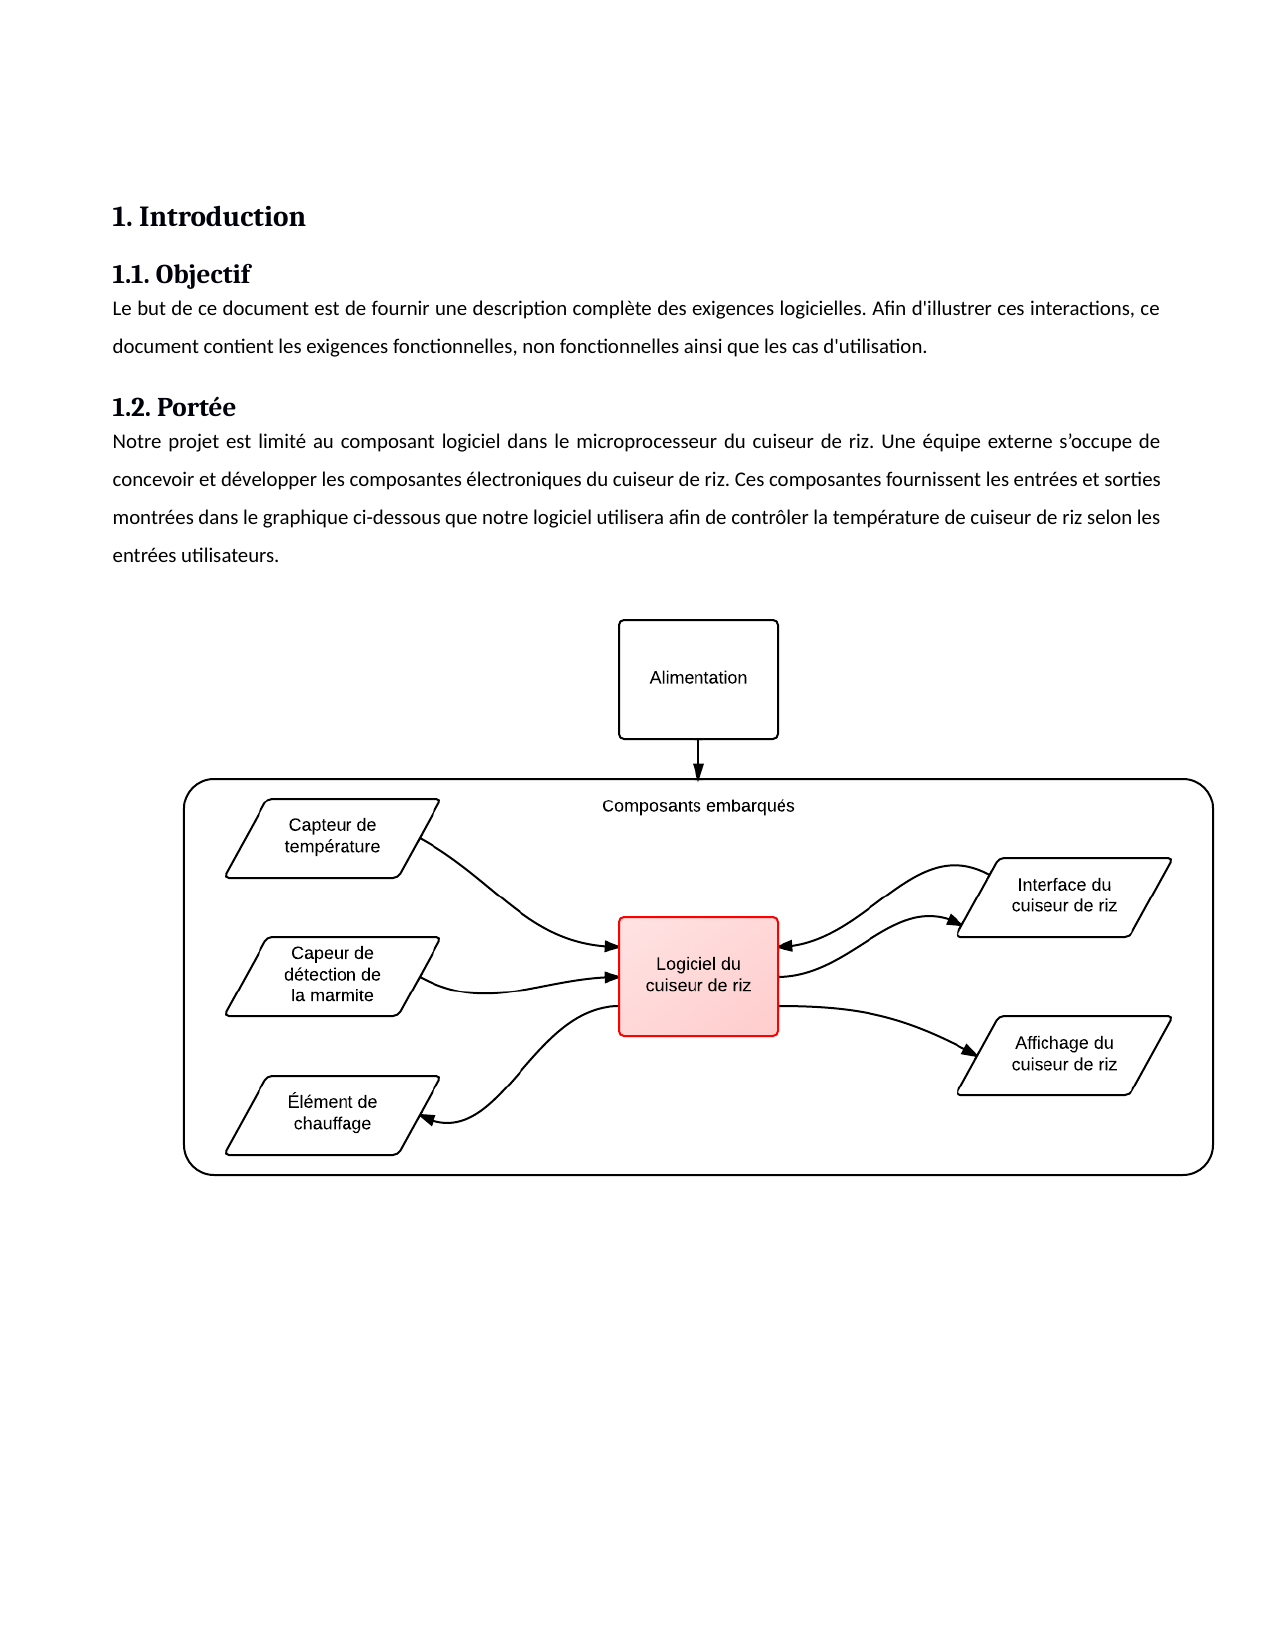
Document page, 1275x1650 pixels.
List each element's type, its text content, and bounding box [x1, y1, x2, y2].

subtitle 1. Introduction [112, 200, 1162, 233]
text Le but de ce document est de fournir une description complète des exigences logicielles. Afin d'illustrer ces interactions, ce document contient les exigences fonctionnelles, non fonctionnelles ainsi que les cas d'utilisation. [112, 295, 1162, 359]
subtitle 1.1. Objectif [112, 259, 1162, 291]
text Notre projet est limité au composant logiciel dans le microprocesseur du cuiseur de riz. Une équipe externe s’occupe de concevoir et développer les composantes électroniques du cuiseur de riz. Ces composantes fournissent les entrées et sorties montrées dans le graphique ci-dessous que notre logiciel utilisera afin de contrôler la température de cuiseur de riz selon les entrées utilisateurs. [112, 428, 1162, 568]
subtitle 1.2. Portée [112, 392, 1162, 423]
picture [172, 612, 1218, 1182]
